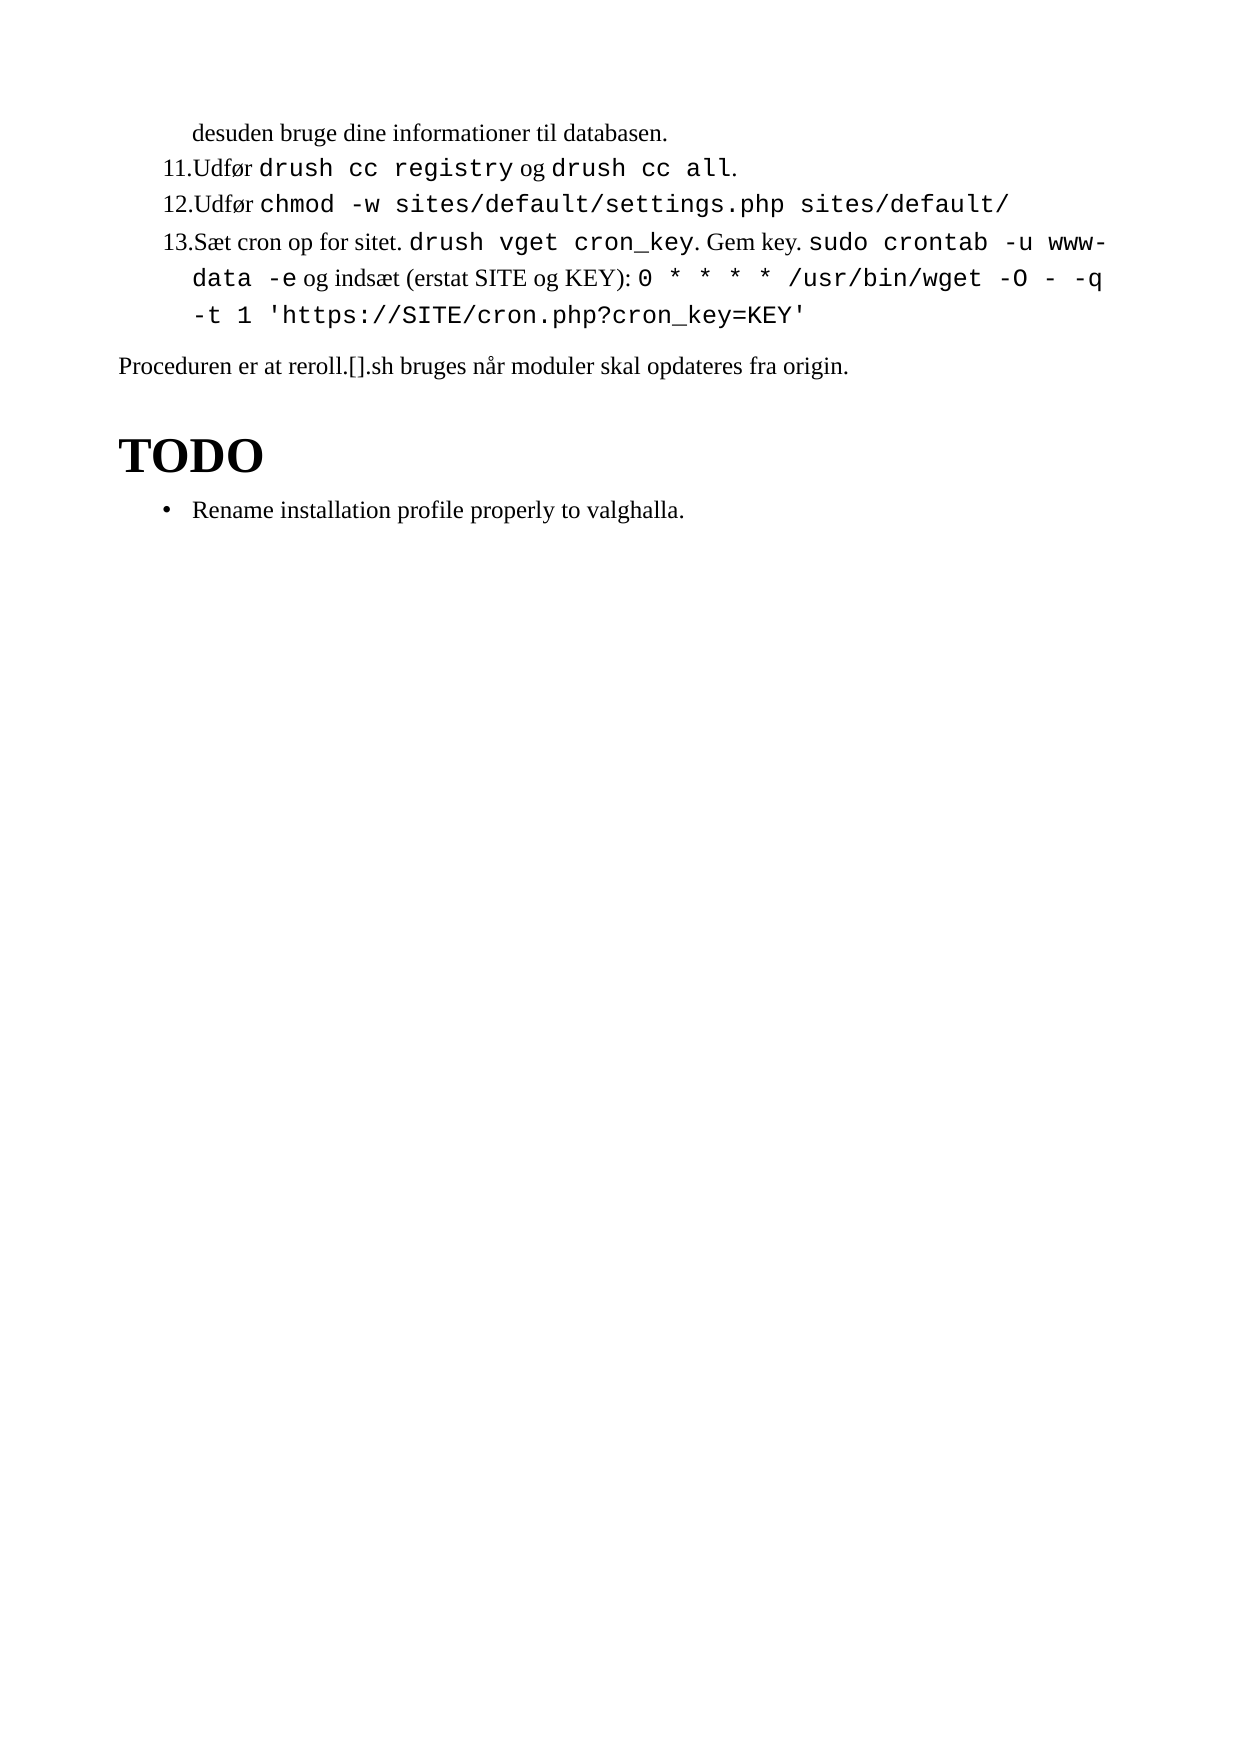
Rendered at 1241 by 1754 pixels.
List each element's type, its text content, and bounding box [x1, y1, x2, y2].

list Sæt cron op for sitet. drush vget cron_key. Gem key. sudo crontab -u www-data -e og indsæt (erstat SITE og KEY): 0 * * * * /usr/bin/wget -O - -q -t 1 'https://SITE/cron.php?cron_key=KEY' [162, 227, 1122, 331]
list Udfør drush cc registry og drush cc all. [162, 153, 1122, 183]
list desuden bruge dine informationer til databasen. [162, 118, 1122, 147]
text Proceduren er at reroll.[].sh bruges når moduler skal opdateres fra origin. [118, 351, 1122, 380]
subtitle TODO [118, 425, 1122, 483]
list Rename installation profile properly to valghalla. [162, 495, 1122, 524]
list Udfør chmod -w sites/default/settings.php sites/default/ [162, 189, 1122, 220]
